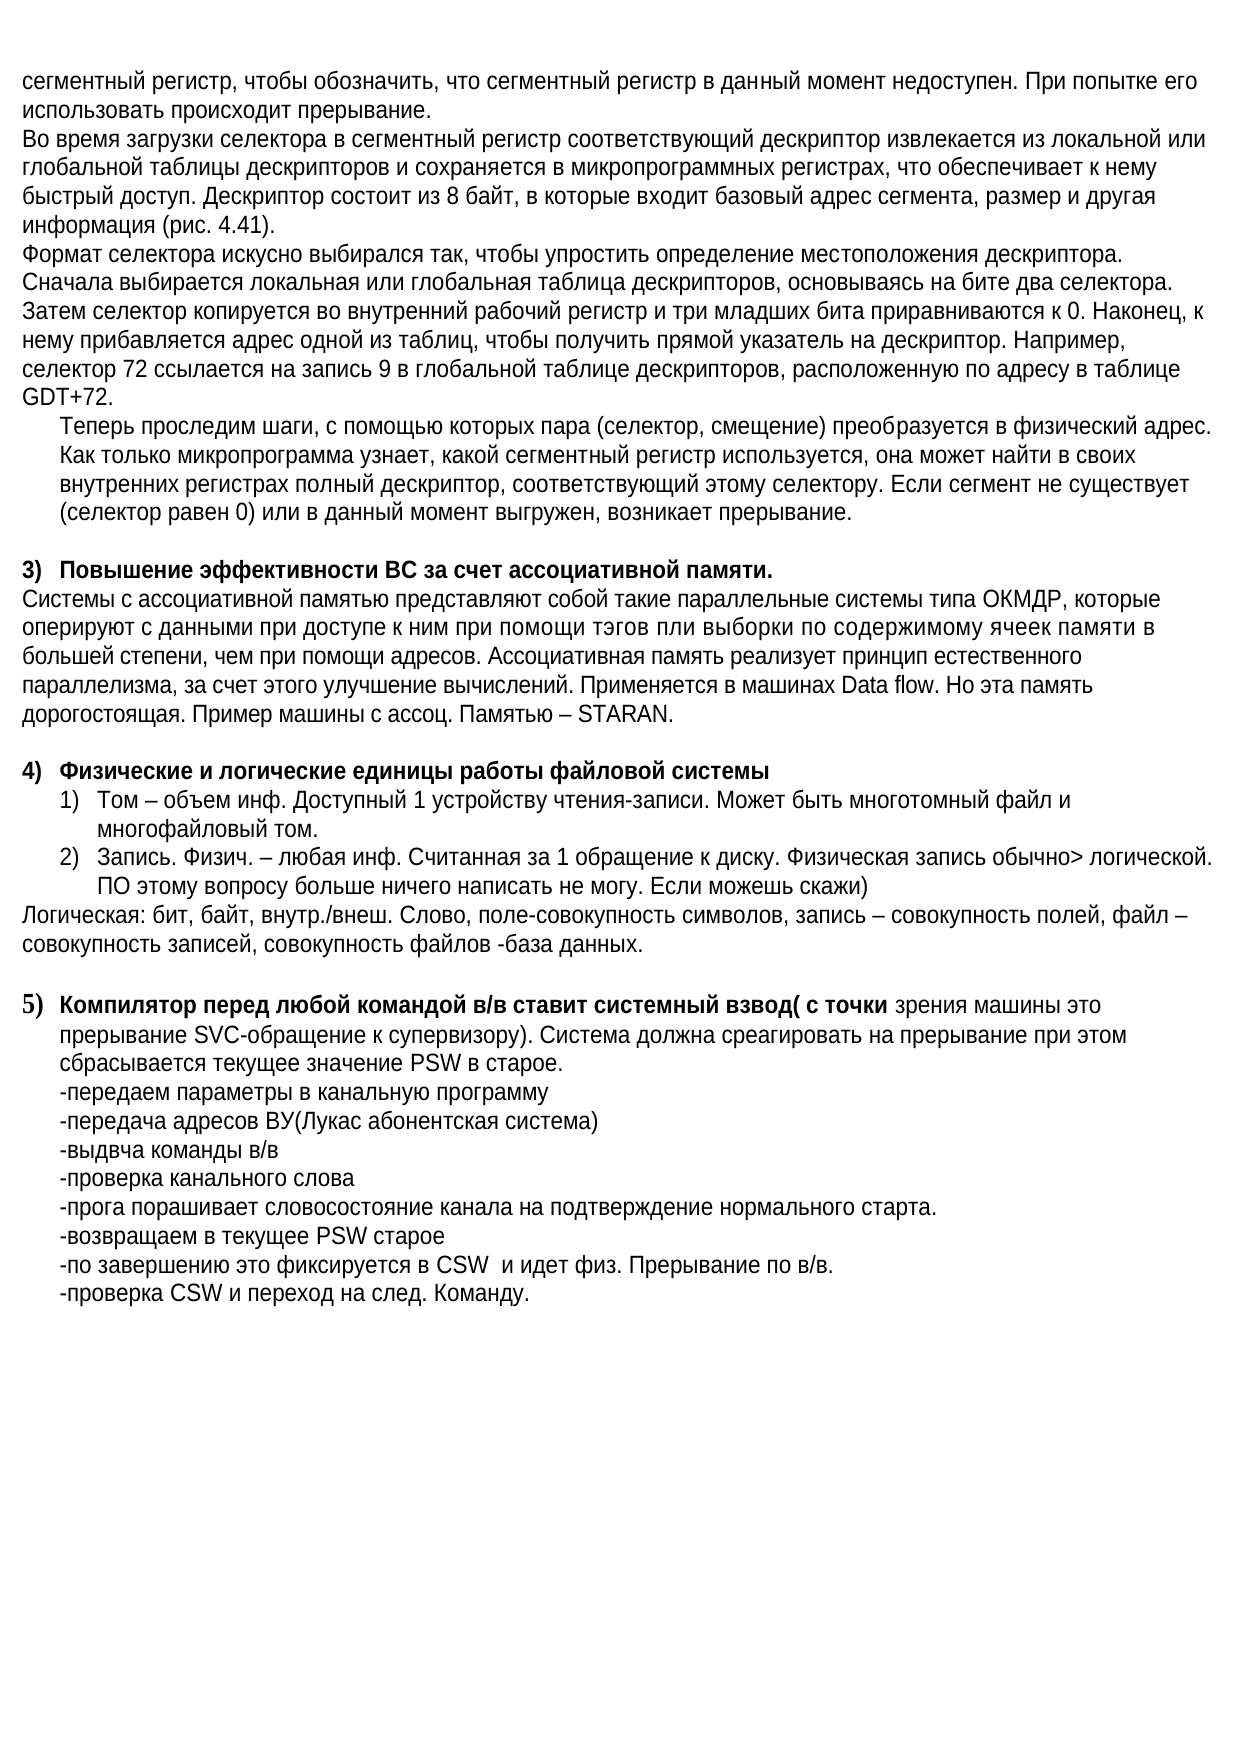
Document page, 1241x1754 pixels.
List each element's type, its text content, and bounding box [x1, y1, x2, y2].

text -прога порашивает словосостояние канала на подтверждение нормального старта. [59, 1192, 1215, 1221]
list Запись. Физич. – любая инф. Считанная за 1 обращение к диску. Физическая запись обычно> логической. ПО этому вопросу больше ничего написать не могу. Если можешь скажи) [59, 842, 1215, 900]
text -передаем параметры в канальную программу [59, 1077, 1215, 1106]
list Том – объем инф. Доступный 1 устройству чтения-записи. Может быть многотомный файл и многофайловый том. [59, 785, 1215, 842]
text -по завершению это фиксируется в CSW и идет физ. Прерывание по в/в. [59, 1249, 1215, 1278]
text -выдвча команды в/в [59, 1134, 1215, 1163]
text -проверка CSW и переход на след. Команду. [59, 1278, 1215, 1307]
text Во время загрузки селектора в сегментный регистр соответствующий дескрип­тор извлекается из локальной или глобальной таблицы дескрипторов и сохраня­ется в микропрограммных регистрах, что обеспечивает к нему быстрый доступ. Дескриптор состоит из 8 байт, в которые входит базовый адрес сегмента, размер и другая информация (рис. 4.41). [22, 123, 1215, 238]
text Логическая: бит, байт, внутр./внеш. Слово, поле-совокупность символов, запись – совокупность полей, файл – совокупность записей, совокупность файлов -база данных. [22, 900, 1215, 957]
text -проверка канального слова [59, 1163, 1215, 1192]
list Повышение эффективности ВС за счет ассоциативной памяти. [22, 555, 1215, 583]
list Физические и логические единицы работы файловой системы [22, 756, 1215, 785]
text -передача адресов ВУ(Лукас абонентская система) [59, 1106, 1215, 1134]
list Компилятор перед любой командой в/в ставит системный взвод( с точки зрения машины это прерывание SVC-обращение к супервизору). Система должна среагировать на прерывание при этом сбрасывается текущее значение PSW в старое. [22, 986, 1215, 1077]
text Теперь проследим шаги, с помощью которых пара (селектор, смещение) преоб­разуется в физический адрес. Как только микропрограмма узнает, какой сегмент­ный регистр используется, она может найти в своих внутренних регистрах пол­ный дескриптор, соответствующий этому селектору. Если сегмент не существует (селектор равен 0) или в данный момент выгружен, возникает прерывание. [59, 411, 1215, 526]
text Системы с ассоциативной памятью представляют собой такие параллельные системы типа ОКМДР, которые оперируют с данными при доступе к ним при помощи тэгов пли выборки по содержимому ячеек памяти в большей степени, чем при помощи адресов. Ассоциативная память реализует принцип естественного параллелизма, за счет этого улучшение вычислений. Применяется в машинах Data flow. Но эта память дорогостоящая. Пример машины с ассоц. Памятью – STARAN. [22, 583, 1215, 727]
text Формат селектора искусно выбирался так, чтобы упростить определение мес­тоположения дескриптора. Сначала выбирается локальная или глобальная табли­ца дескрипторов, основываясь на бите два селектора. Затем селектор копируется во внутренний рабочий регистр и три младших бита приравниваются к 0. Наконец, к нему прибавляется адрес одной из таблиц, чтобы получить прямой указатель на дескриптор. Например, селектор 72 ссылается на запись 9 в глобальной таблице дескрипторов, расположенную по адресу в таблице GDT+72. [22, 238, 1215, 411]
text -возвращаем в текущее PSW старое [59, 1221, 1215, 1249]
text сегментный регистр, чтобы обозначить, что сегментный регистр в дан­ный момент недоступен. При попытке его использовать происходит прерывание. [22, 66, 1215, 123]
